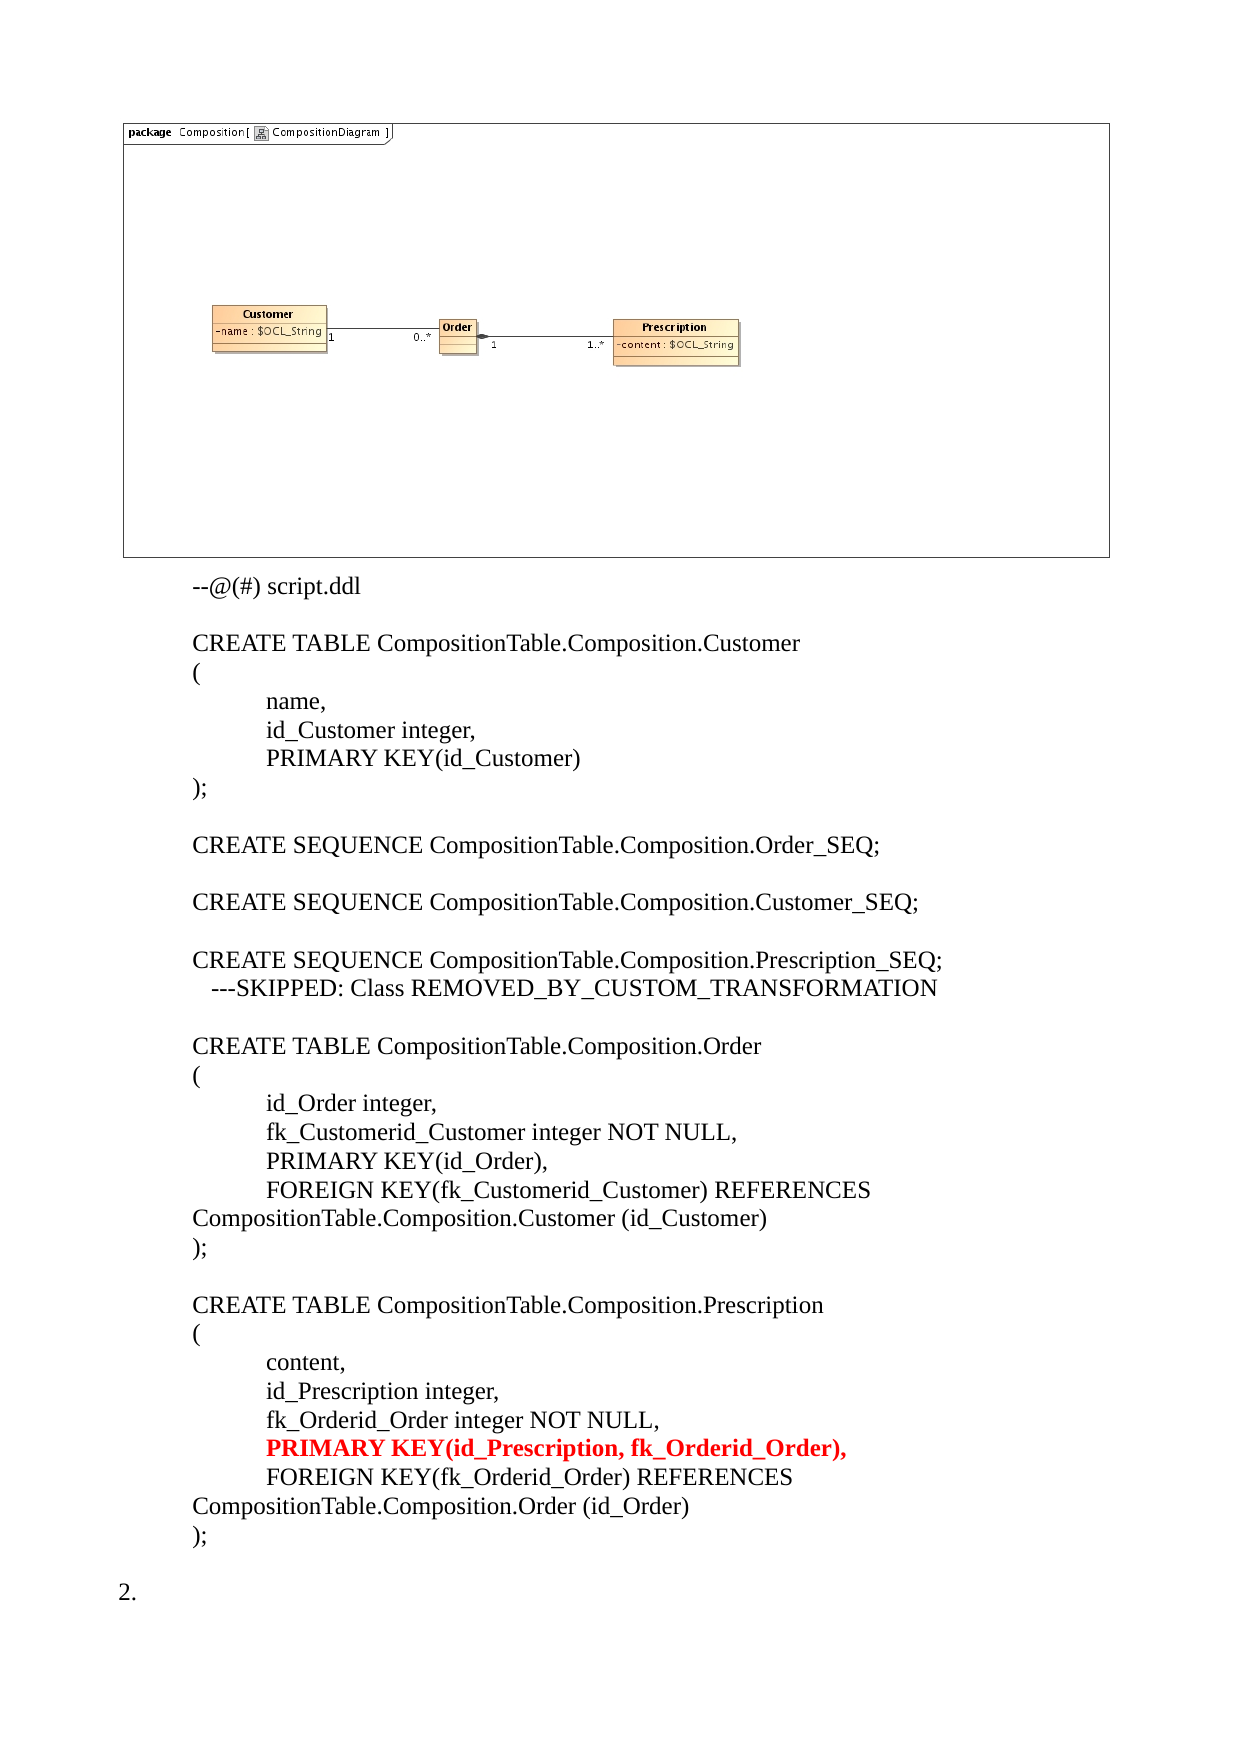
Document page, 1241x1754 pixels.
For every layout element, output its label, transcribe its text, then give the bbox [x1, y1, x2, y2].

text ); [192, 1232, 1122, 1261]
text FOREIGN KEY(fk_Orderid_Order) REFERENCES CompositionTable.Composition.Order (id_Order) [192, 1462, 1122, 1520]
picture [118, 118, 1123, 571]
text content, [192, 1347, 1122, 1376]
text FOREIGN KEY(fk_Customerid_Customer) REFERENCES CompositionTable.Composition.Customer (id_Customer) [192, 1175, 1122, 1232]
text ); [192, 772, 1122, 801]
text CREATE TABLE CompositionTable.Composition.Customer [192, 628, 1122, 657]
text PRIMARY KEY(id_Prescription, fk_Orderid_Order), [192, 1433, 1122, 1462]
text fk_Orderid_Order integer NOT NULL, [192, 1405, 1122, 1433]
text id_Customer integer, [192, 715, 1122, 743]
text ( [192, 1060, 1122, 1088]
text CREATE TABLE CompositionTable.Composition.Order [192, 1031, 1122, 1060]
text id_Prescription integer, [192, 1376, 1122, 1405]
text fk_Customerid_Customer integer NOT NULL, [192, 1117, 1122, 1146]
text --@(#) script.ddl [192, 571, 1122, 600]
text CREATE SEQUENCE CompositionTable.Composition.Order_SEQ; [192, 830, 1122, 858]
text PRIMARY KEY(id_Order), [192, 1146, 1122, 1175]
text ( [192, 1318, 1122, 1347]
text id_Order integer, [192, 1088, 1122, 1117]
text CREATE SEQUENCE CompositionTable.Composition.Customer_SEQ; [192, 887, 1122, 916]
text ); [192, 1520, 1122, 1548]
text CREATE TABLE CompositionTable.Composition.Prescription [192, 1290, 1122, 1318]
text name, [192, 686, 1122, 715]
text ( [192, 657, 1122, 686]
text ---SKIPPED: Class REMOVED_BY_CUSTOM_TRANSFORMATION [192, 973, 1122, 1002]
text CREATE SEQUENCE CompositionTable.Composition.Prescription_SEQ; [192, 945, 1122, 973]
text PRIMARY KEY(id_Customer) [192, 743, 1122, 772]
text 2. [118, 1577, 1122, 1606]
